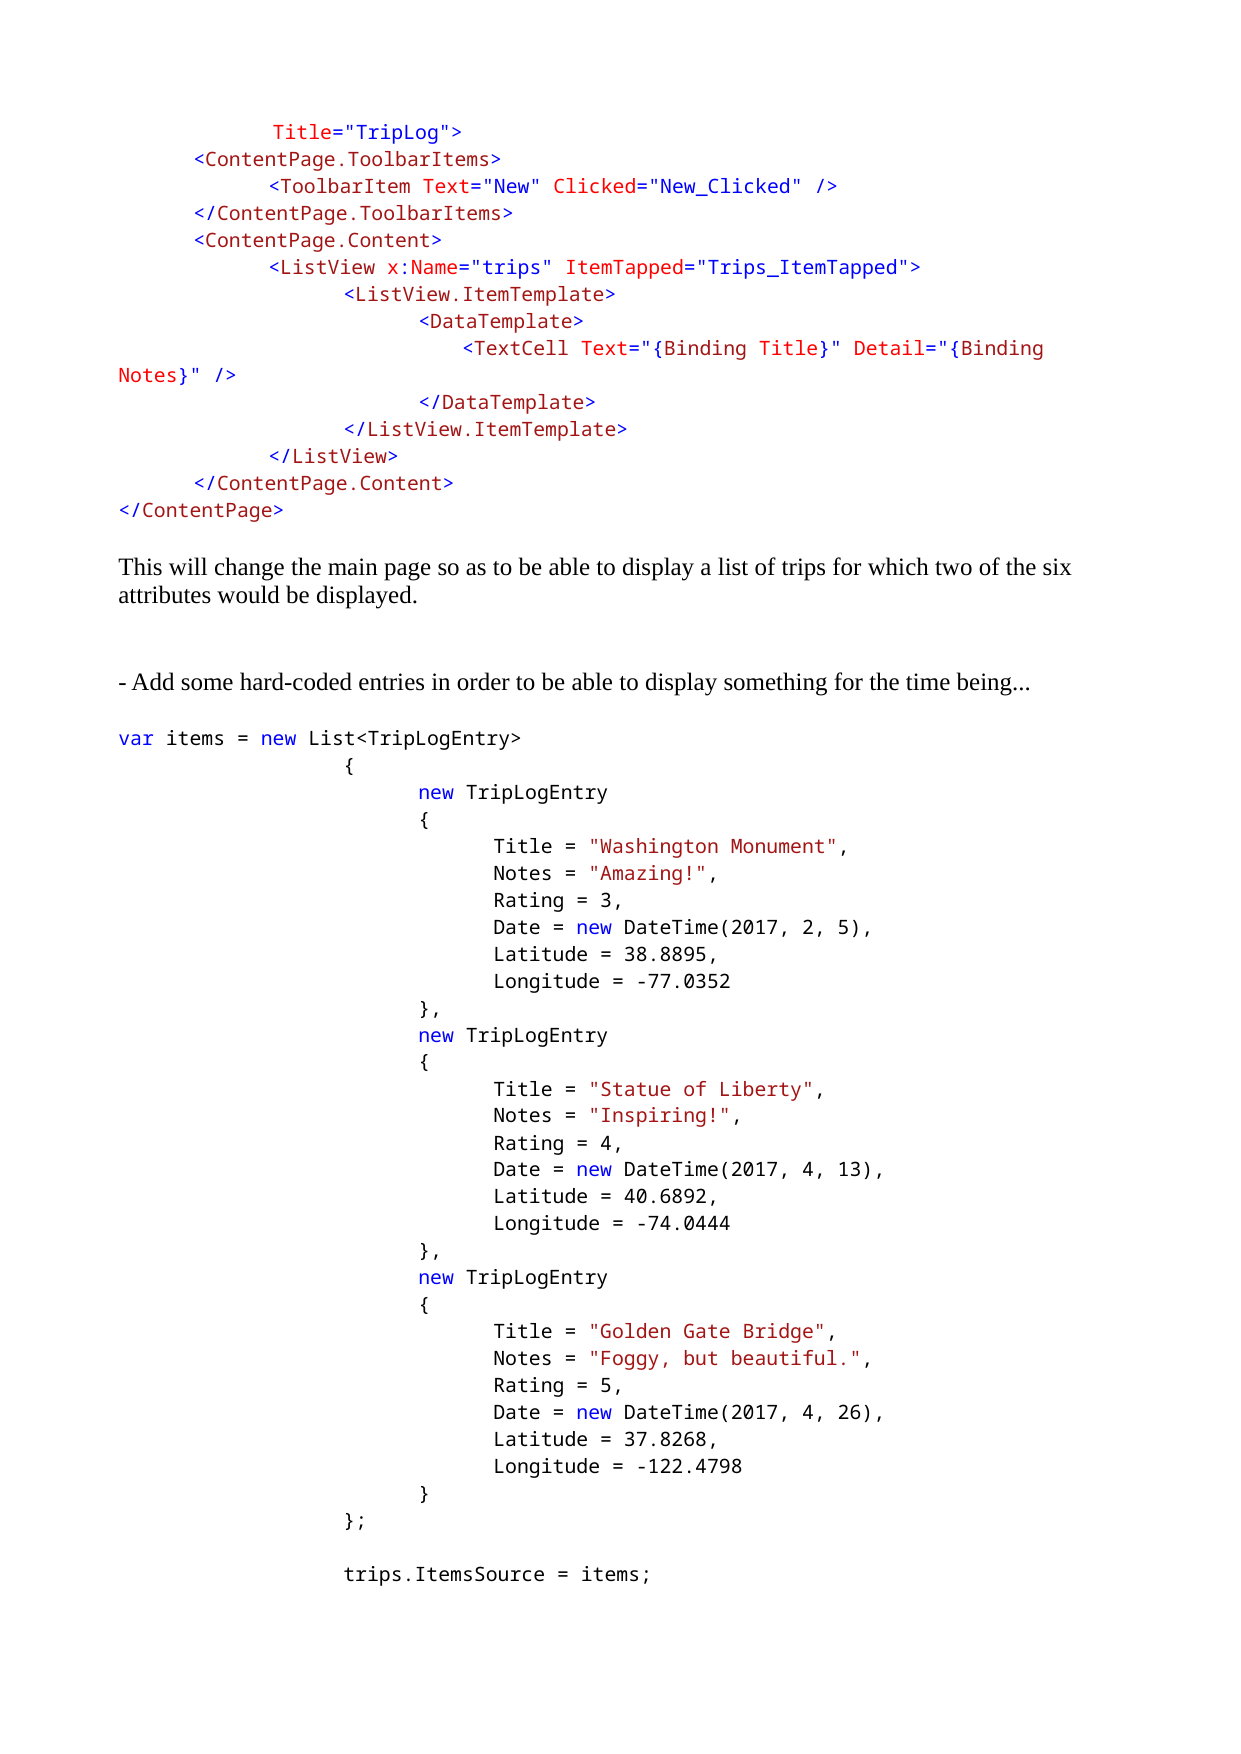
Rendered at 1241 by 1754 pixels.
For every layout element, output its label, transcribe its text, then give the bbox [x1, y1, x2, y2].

text Longitude = -74.0444 [118, 1210, 1122, 1237]
text </ContentPage> [118, 496, 1122, 523]
text Date = new DateTime(2017, 4, 13), [118, 1156, 1122, 1183]
text new TripLogEntry [118, 778, 1122, 805]
text Title = "Washington Monument", [118, 832, 1122, 859]
text Longitude = -77.0352 [118, 967, 1122, 994]
text </ContentPage.Content> [118, 469, 1122, 496]
text - Add some hard-coded entries in order to be able to display something for the time being... [118, 667, 1122, 695]
text } [118, 1479, 1122, 1506]
text Latitude = 40.6892, [118, 1183, 1122, 1210]
text <ListView.ItemTemplate> [118, 280, 1122, 307]
text Latitude = 38.8895, [118, 940, 1122, 967]
text Notes = "Amazing!", [118, 859, 1122, 886]
text new TripLogEntry [118, 1021, 1122, 1048]
text Longitude = -122.4798 [118, 1452, 1122, 1479]
text Notes = "Inspiring!", [118, 1102, 1122, 1129]
text { [118, 1048, 1122, 1075]
text </ListView> [118, 442, 1122, 469]
text </DataTemplate> [118, 388, 1122, 415]
text var items = new List<TripLogEntry> [118, 724, 1122, 751]
text Rating = 4, [118, 1129, 1122, 1156]
text </ContentPage.ToolbarItems> [118, 199, 1122, 226]
text <ToolbarItem Text="New" Clicked="New_Clicked" /> [118, 172, 1122, 199]
text }, [118, 994, 1122, 1021]
text Date = new DateTime(2017, 4, 26), [118, 1398, 1122, 1426]
text trips.ItemsSource = items; [118, 1560, 1122, 1587]
text <TextCell Text="{Binding Title}" Detail="{Binding Notes}" /> [118, 334, 1122, 388]
text { [118, 1291, 1122, 1318]
text Title="TripLog"> [118, 118, 1122, 145]
text <ListView x:Name="trips" ItemTapped="Trips_ItemTapped"> [118, 253, 1122, 280]
text This will change the main page so as to be able to display a list of trips for which two of the six attributes would be displayed. [118, 552, 1122, 609]
text <DataTemplate> [118, 307, 1122, 334]
text new TripLogEntry [118, 1264, 1122, 1291]
text <ContentPage.ToolbarItems> [118, 145, 1122, 172]
text Date = new DateTime(2017, 2, 5), [118, 913, 1122, 940]
text Title = "Statue of Liberty", [118, 1075, 1122, 1102]
text Latitude = 37.8268, [118, 1426, 1122, 1452]
text </ListView.ItemTemplate> [118, 415, 1122, 442]
text <ContentPage.Content> [118, 226, 1122, 253]
text Rating = 3, [118, 886, 1122, 913]
text { [118, 751, 1122, 778]
text Notes = "Foggy, but beautiful.", [118, 1344, 1122, 1372]
text }, [118, 1237, 1122, 1264]
text { [118, 805, 1122, 832]
text }; [118, 1506, 1122, 1533]
text Title = "Golden Gate Bridge", [118, 1318, 1122, 1344]
text Rating = 5, [118, 1372, 1122, 1398]
